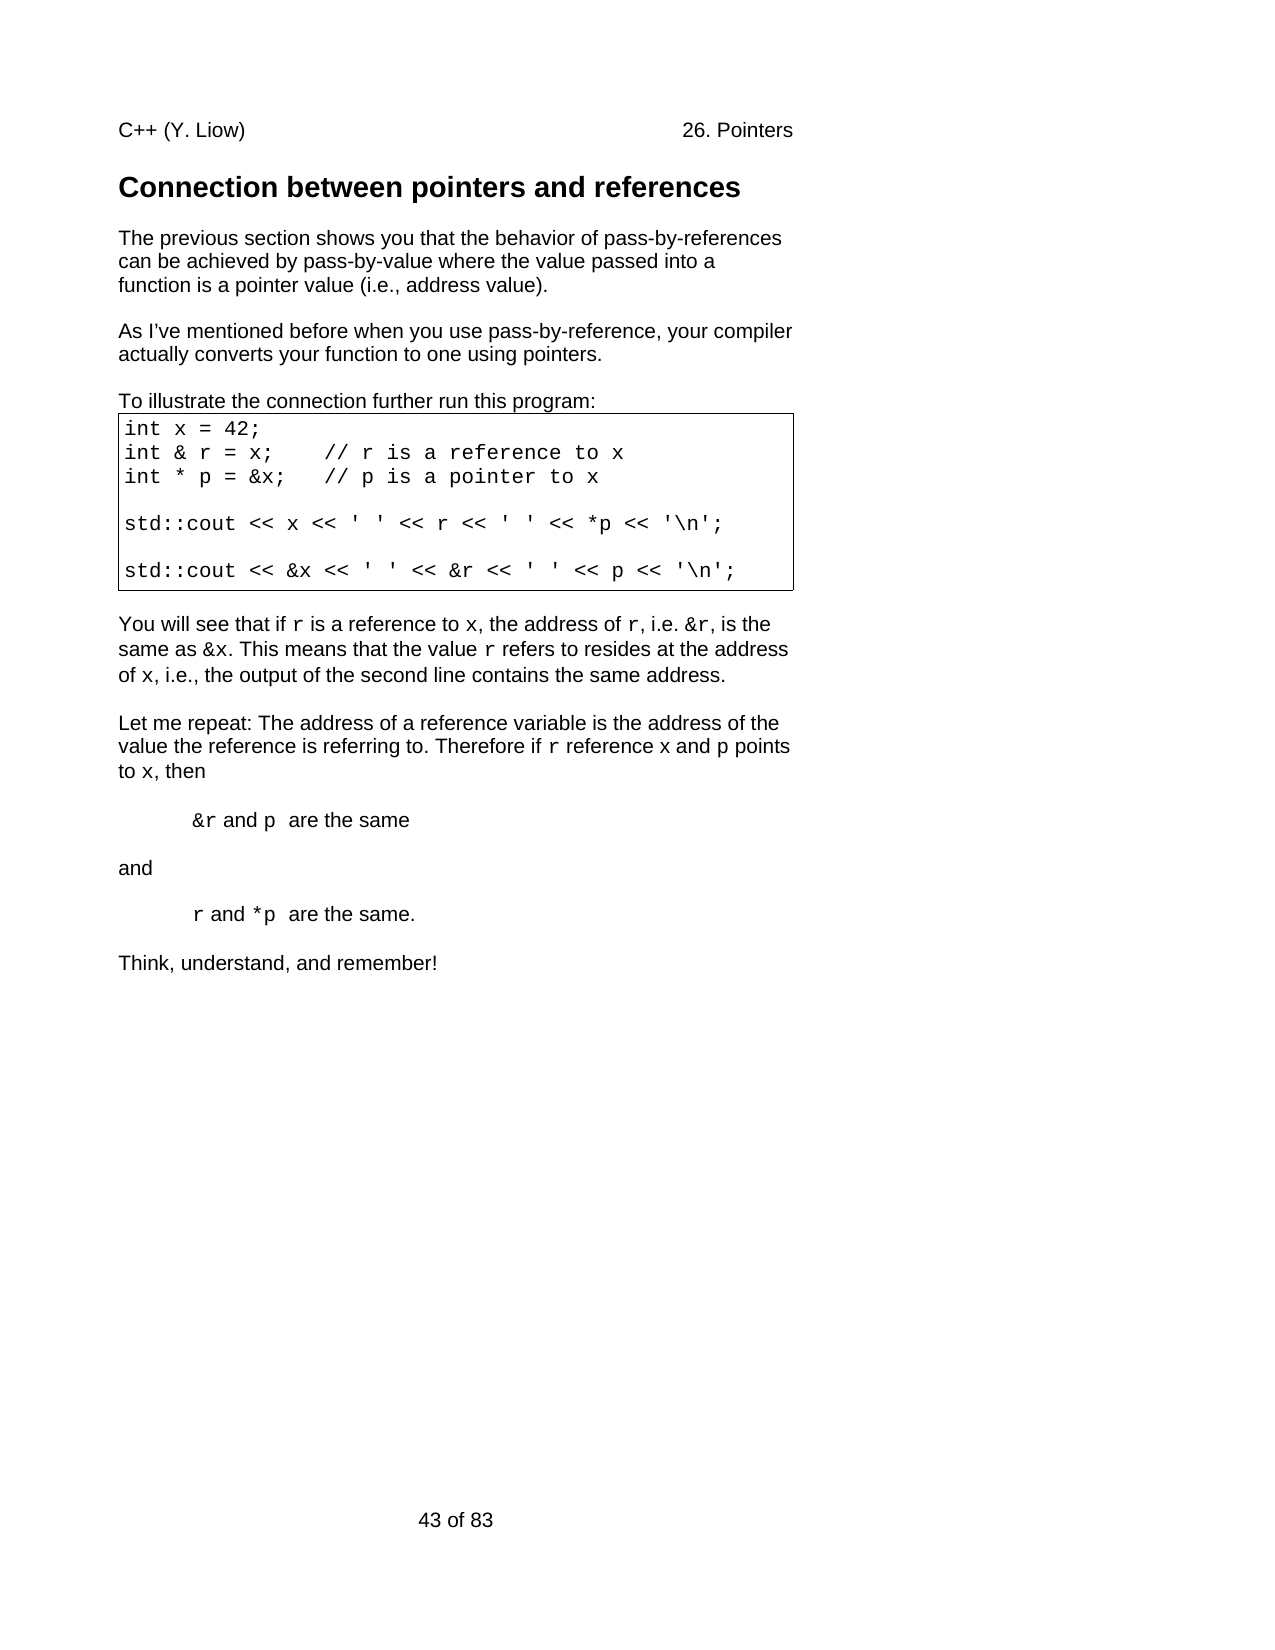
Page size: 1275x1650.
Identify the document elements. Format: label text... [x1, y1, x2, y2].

text r and *p are the same. [118, 903, 793, 928]
table_header int x = 42; int & r = x; // r is a reference to x int * p = &x; // p is a pointer to x std::cout << x << ' ' << r << ' ' << *p << '\n'; std::cout << &x << ' ' << &r << ' ' << p << '\n'; [119, 414, 793, 589]
text Let me repeat: The address of a reference variable is the address of the value the reference is referring to. Therefore if r reference x and p points to x, then [118, 711, 793, 785]
text To illustrate the connection further run this program: [118, 389, 793, 412]
text Connection between pointers and references [118, 171, 793, 203]
text As I’ve mentioned before when you use pass-by-reference, your compiler actually converts your function to one using pointers. [118, 319, 793, 366]
text Think, understand, and remember! [118, 951, 793, 974]
text You will see that if r is a reference to x, the address of r, i.e. &r, is the same as &x. This means that the value r refers to resides at the address of x, i.e., the output of the second line contains the same address. [118, 613, 793, 688]
text and [118, 856, 793, 880]
text &r and p are the same [118, 808, 793, 833]
text The previous section shows you that the behavior of pass-by-references can be achieved by pass-by-value where the value passed into a function is a pointer value (i.e., address value). [118, 227, 793, 296]
